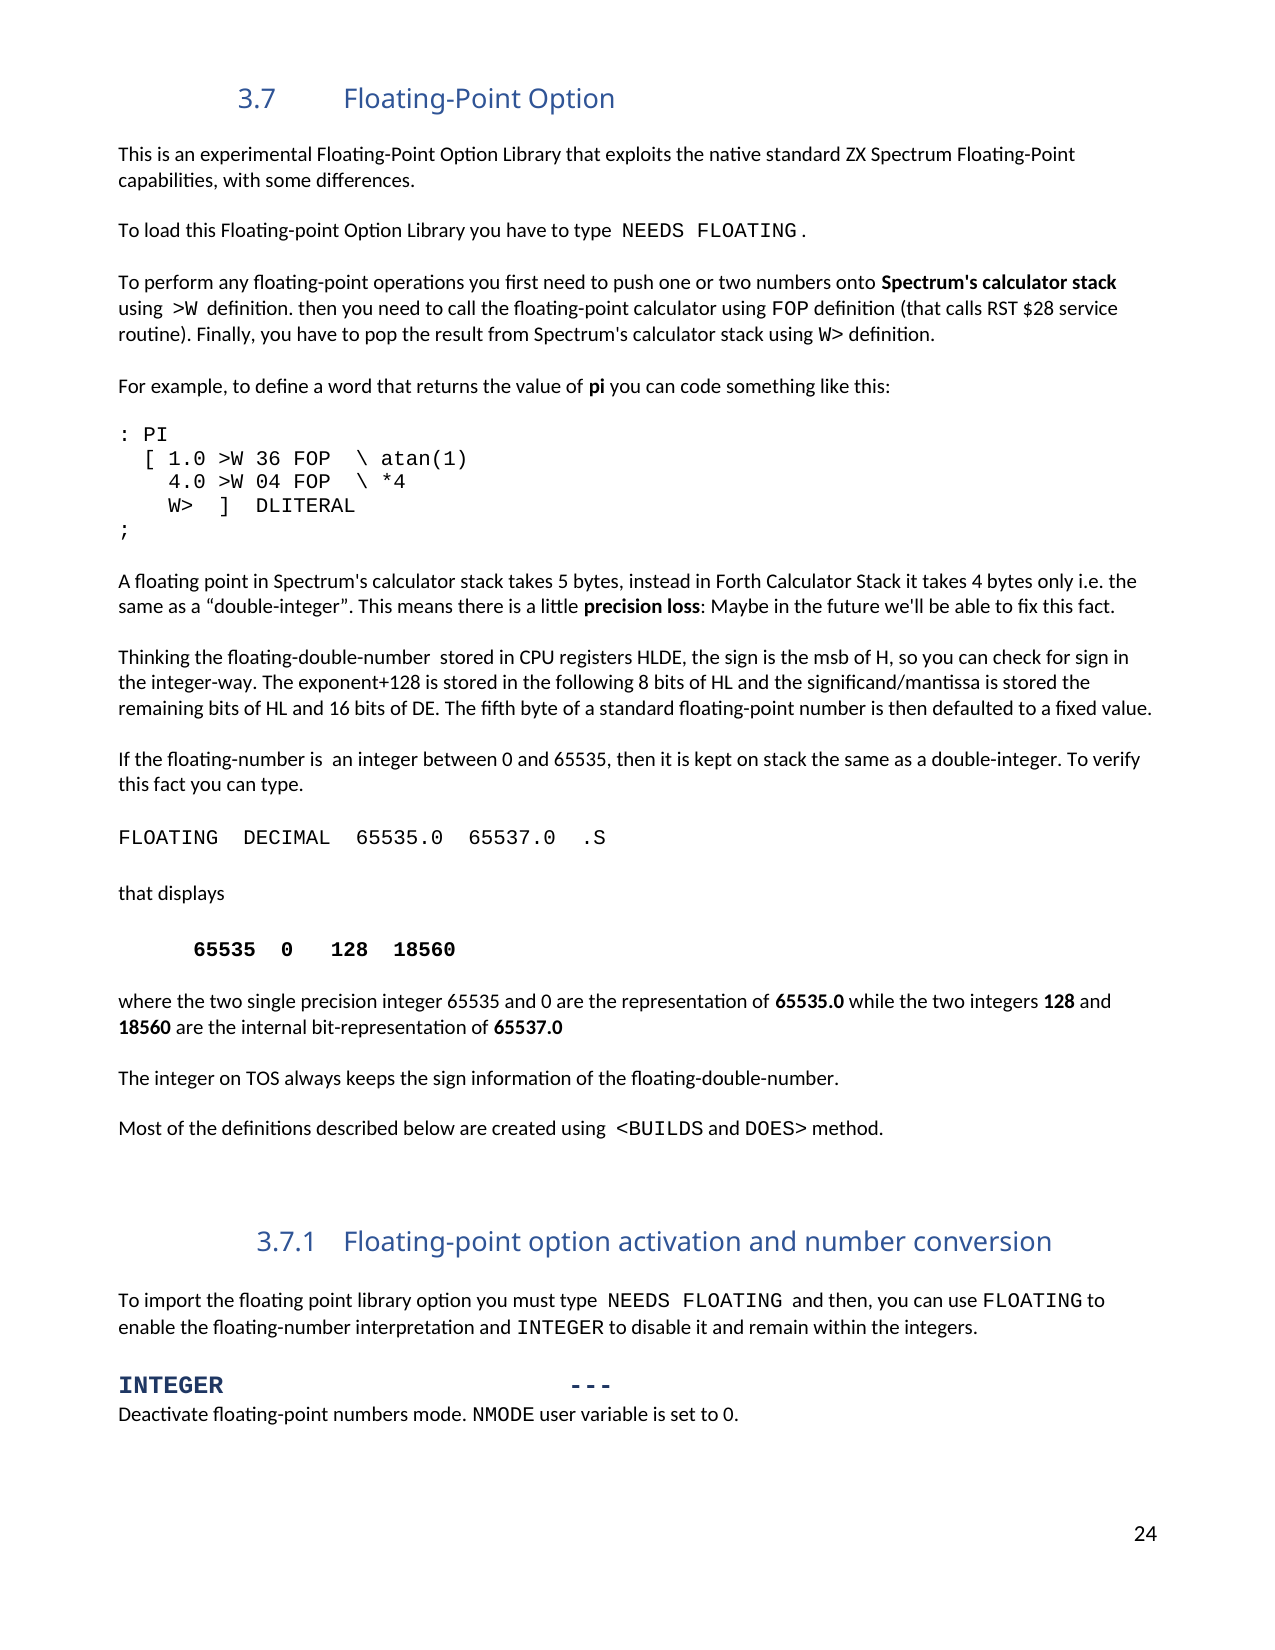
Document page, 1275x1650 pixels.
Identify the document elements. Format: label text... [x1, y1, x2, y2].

text that displays [118, 878, 1157, 907]
text FLOATING DECIMAL 65535.0 65537.0 .S [118, 822, 1157, 851]
text The integer on TOS always keeps the sign information of the floating-double-number. [118, 1065, 1157, 1090]
text Most of the definitions described below are created using <BUILDS and DOES> method. [118, 1116, 1157, 1142]
text 65535 0 128 18560 [118, 934, 1157, 963]
text For example, to define a word that returns the value of pi you can code something like this: [118, 373, 1157, 399]
text A floating point in Spectrum's calculator stack takes 5 bytes, instead in Forth Calculator Stack it takes 4 bytes only i.e. the same as a “double-integer”. This means there is a little precision loss: Maybe in the future we'll be able to fix this fact. [118, 568, 1157, 619]
text To import the floating point library option you must type NEEDS FLOATING and then, you can use FLOATING to enable the floating-number interpretation and INTEGER to disable it and remain within the integers. [118, 1287, 1157, 1340]
text Thinking the floating-double-number stored in CPU registers HLDE, the sign is the msb of H, so you can check for sign in the integer-way. The exponent+128 is stored in the following 8 bits of HL and the significand/mantissa is stored the remaining bits of HL and 16 bits of DE. The fifth byte of a standard floating-point number is then defaulted to a fixed value. [118, 644, 1157, 746]
subtitle Floating-Point Option [231, 79, 1157, 116]
text If the floating-number is an integer between 0 and 65535, then it is kept on stack the same as a double-integer. To verify this fact you can type. [118, 746, 1157, 797]
text To load this Floating-point Option Library you have to type NEEDS FLOATING . [118, 218, 1157, 244]
text where the two single precision integer 65535 and 0 are the representation of 65535.0 while the two integers 128 and 18560 are the internal bit-representation of 65537.0 [118, 988, 1157, 1039]
text Deactivate floating-point numbers mode. NMODE user variable is set to 0. [118, 1401, 1157, 1427]
text : PI [ 1.0 >W 36 FOP \ atan(1) 4.0 >W 04 FOP \ *4 W> ] DLITERAL ; [118, 424, 1157, 542]
text This is an experimental Floating-Point Option Library that exploits the native standard ZX Spectrum Floating-Point capabilities, with some differences. [118, 141, 1157, 192]
subtitle INTEGER --- [118, 1372, 1157, 1401]
subtitle Floating-point option activation and number conversion [324, 1222, 1157, 1259]
text To perform any floating-point operations you first need to push one or two numbers onto Spectrum's calculator stack using >W definition. then you need to call the floating-point calculator using FOP definition (that calls RST $28 service routine). Finally, you have to pop the result from Spectrum's calculator stack using W> definition. [118, 269, 1157, 348]
